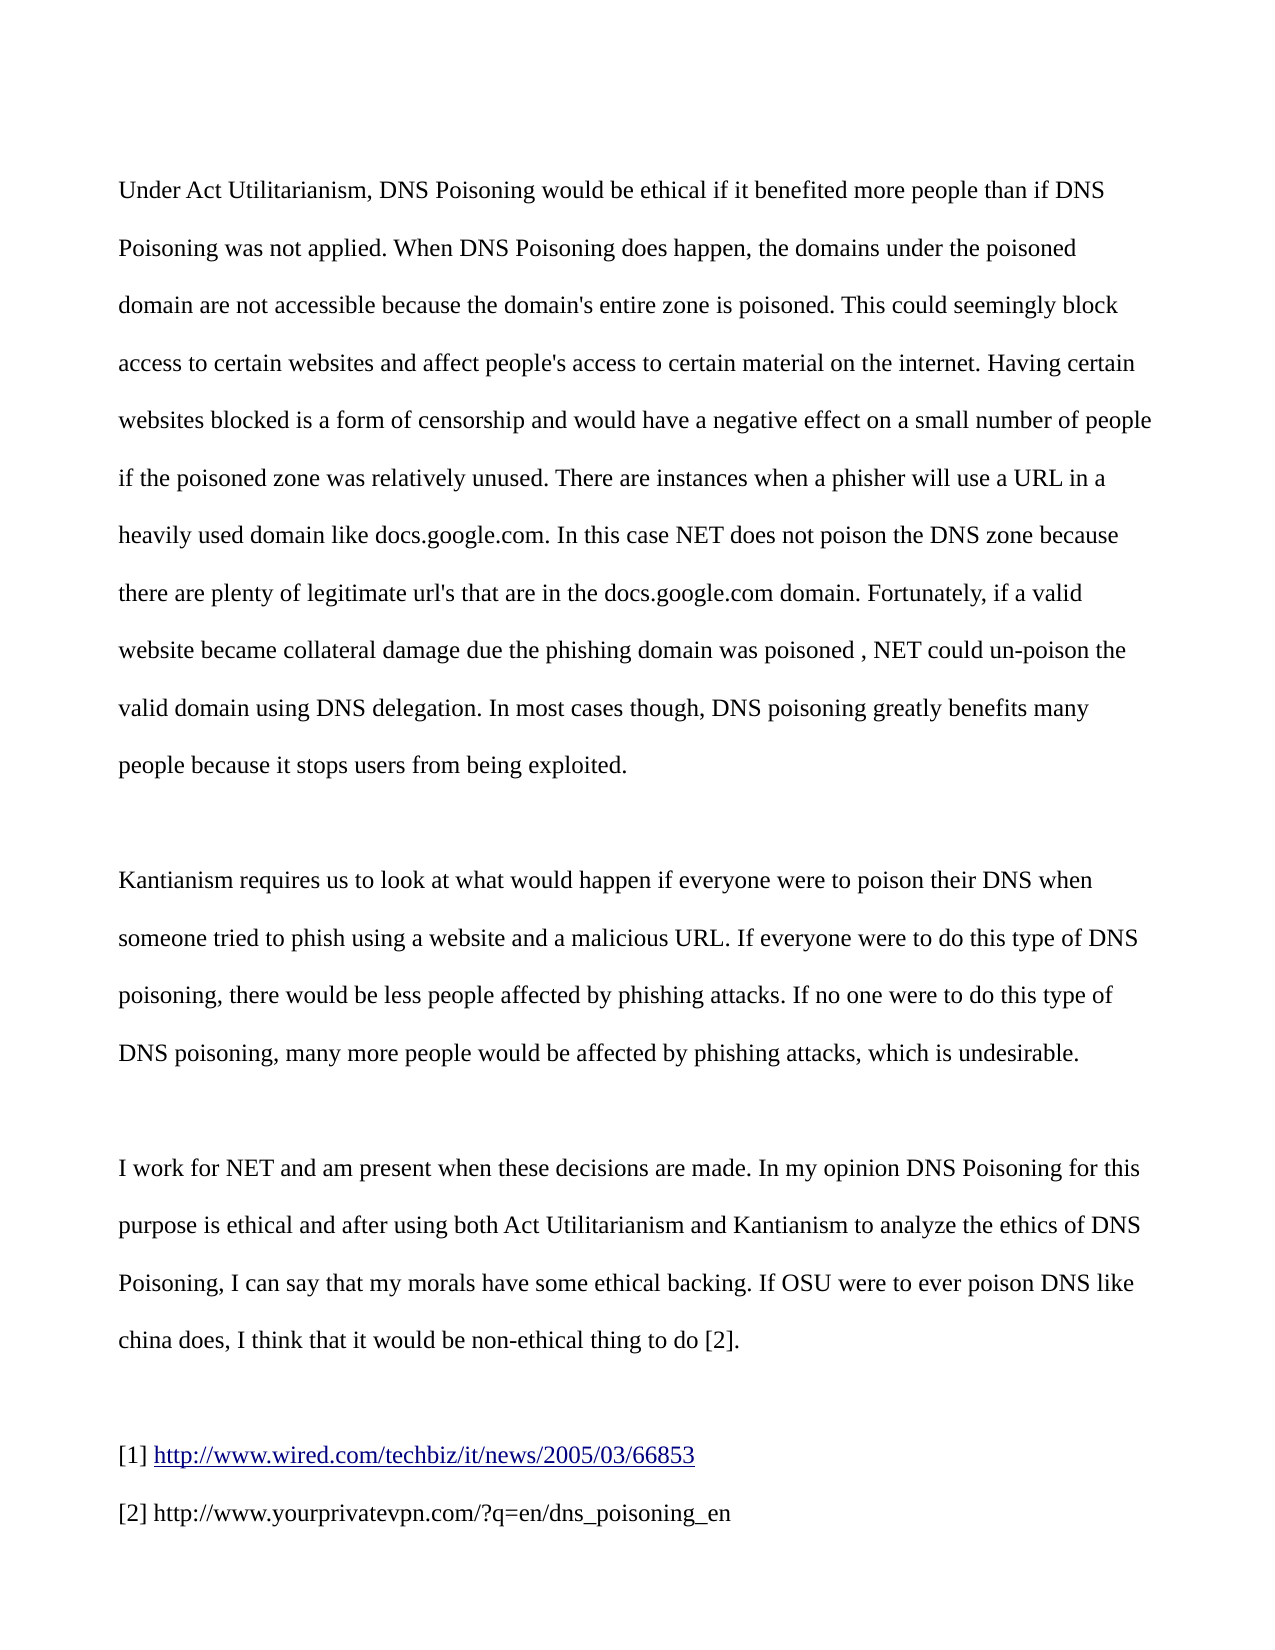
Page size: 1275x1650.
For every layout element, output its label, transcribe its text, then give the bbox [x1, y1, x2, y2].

text Kantianism requires us to look at what would happen if everyone were to poison their DNS when someone tried to phish using a website and a malicious URL. If everyone were to do this type of DNS poisoning, there would be less people affected by phishing attacks. If no one were to do this type of DNS poisoning, many more people would be affected by phishing attacks, which is undesirable. [118, 866, 1157, 1067]
text [1] http://www.wired.com/techbiz/it/news/2005/03/66853 [118, 1441, 1157, 1469]
text [2] http://www.yourprivatevpn.com/?q=en/dns_poisoning_en [118, 1498, 1157, 1527]
text Under Act Utilitarianism, DNS Poisoning would be ethical if it benefited more people than if DNS Poisoning was not applied. When DNS Poisoning does happen, the domains under the poisoned domain are not accessible because the domain's entire zone is poisoned. This could seemingly block access to certain websites and affect people's access to certain material on the internet. Having certain websites blocked is a form of censorship and would have a negative effect on a small number of people if the poisoned zone was relatively unused. There are instances when a phisher will use a URL in a heavily used domain like docs.google.com. In this case NET does not poison the DNS zone because there are plenty of legitimate url's that are in the docs.google.com domain. Fortunately, if a valid website became collateral damage due the phishing domain was poisoned , NET could un-poison the valid domain using DNS delegation. In most cases though, DNS poisoning greatly benefits many people because it stops users from being exploited. [118, 176, 1157, 779]
text I work for NET and am present when these decisions are made. In my opinion DNS Poisoning for this purpose is ethical and after using both Act Utilitarianism and Kantianism to analyze the ethics of DNS Poisoning, I can say that my morals have some ethical backing. If OSU were to ever poison DNS like china does, I think that it would be non-ethical thing to do [2]. [118, 1153, 1157, 1354]
